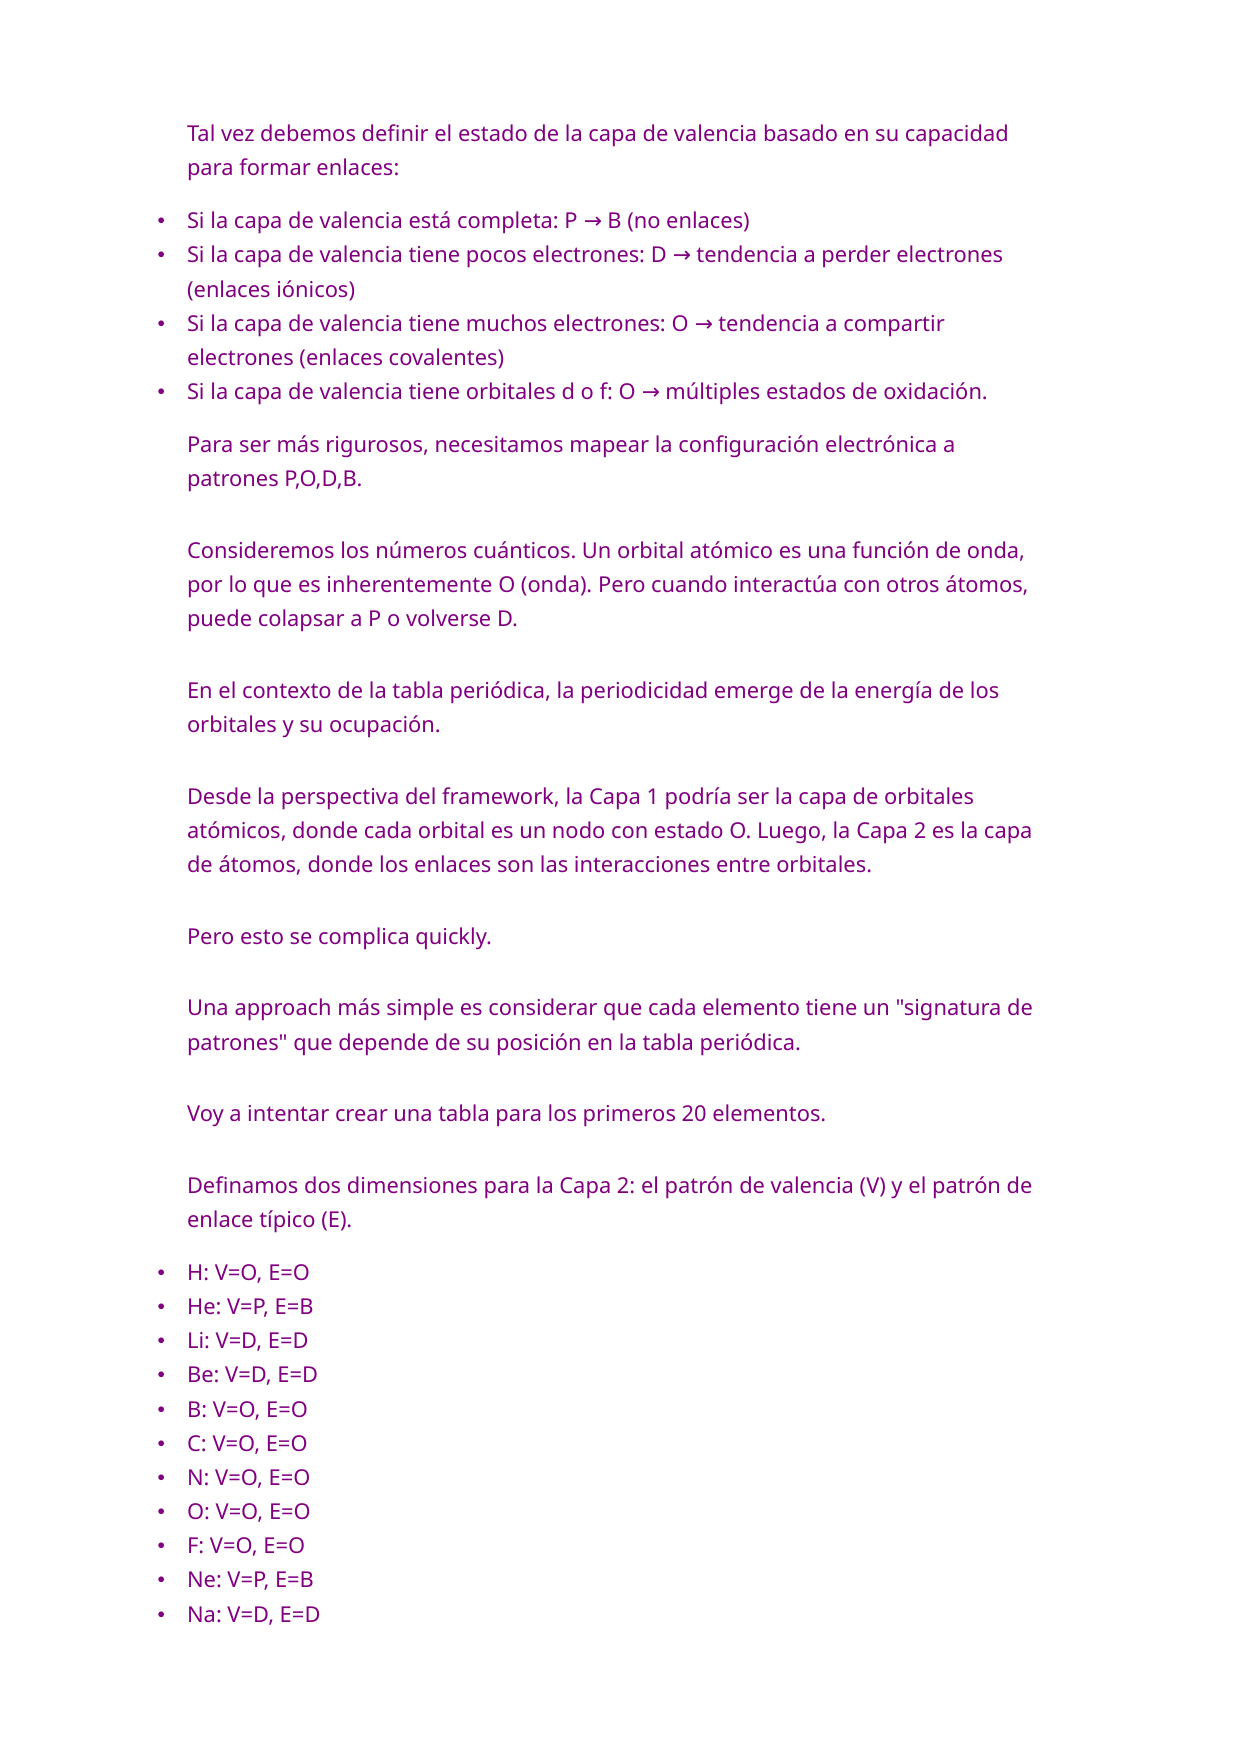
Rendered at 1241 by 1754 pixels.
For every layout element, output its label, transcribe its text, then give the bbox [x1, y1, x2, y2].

list Be: V=D, E=D [187, 1359, 1053, 1389]
list Si la capa de valencia tiene pocos electrones: D → tendencia a perder electrones (enlaces iónicos) [187, 239, 1053, 303]
list Si la capa de valencia tiene orbitales d o f: O → múltiples estados de oxidación. [187, 376, 1053, 406]
list H: V=O, E=O [187, 1257, 1053, 1287]
text Tal vez debemos definir el estado de la capa de valencia basado en su capacidad para formar enlaces: [187, 118, 1053, 182]
text Pero esto se complica quickly. [187, 921, 1053, 950]
list Ne: V=P, E=B [187, 1564, 1053, 1594]
text En el contexto de la tabla periódica, la periodicidad emerge de la energía de los orbitales y su ocupación. [187, 675, 1053, 739]
list Li: V=D, E=D [187, 1325, 1053, 1355]
list B: V=O, E=O [187, 1393, 1053, 1423]
list F: V=O, E=O [187, 1530, 1053, 1560]
list O: V=O, E=O [187, 1496, 1053, 1526]
list Si la capa de valencia está completa: P → B (no enlaces) [187, 205, 1053, 235]
text Para ser más rigurosos, necesitamos mapear la configuración electrónica a patrones P,O,D,B. [187, 429, 1053, 493]
list He: V=P, E=B [187, 1291, 1053, 1321]
text Voy a intentar crear una tabla para los primeros 20 elementos. [187, 1098, 1053, 1128]
text Una approach más simple es considerar que cada elemento tiene un "signatura de patrones" que depende de su posición en la tabla periódica. [187, 992, 1053, 1056]
text Consideremos los números cuánticos. Un orbital atómico es una función de onda, por lo que es inherentemente O (onda). Pero cuando interactúa con otros átomos, puede colapsar a P o volverse D. [187, 535, 1053, 633]
list N: V=O, E=O [187, 1462, 1053, 1492]
list C: V=O, E=O [187, 1428, 1053, 1457]
text Definamos dos dimensiones para la Capa 2: el patrón de valencia (V) y el patrón de enlace típico (E). [187, 1170, 1053, 1234]
list Na: V=D, E=D [187, 1598, 1053, 1628]
list Si la capa de valencia tiene muchos electrones: O → tendencia a compartir electrones (enlaces covalentes) [187, 308, 1053, 372]
text Desde la perspectiva del framework, la Capa 1 podría ser la capa de orbitales atómicos, donde cada orbital es un nodo con estado O. Luego, la Capa 2 es la capa de átomos, donde los enlaces son las interacciones entre orbitales. [187, 781, 1053, 879]
